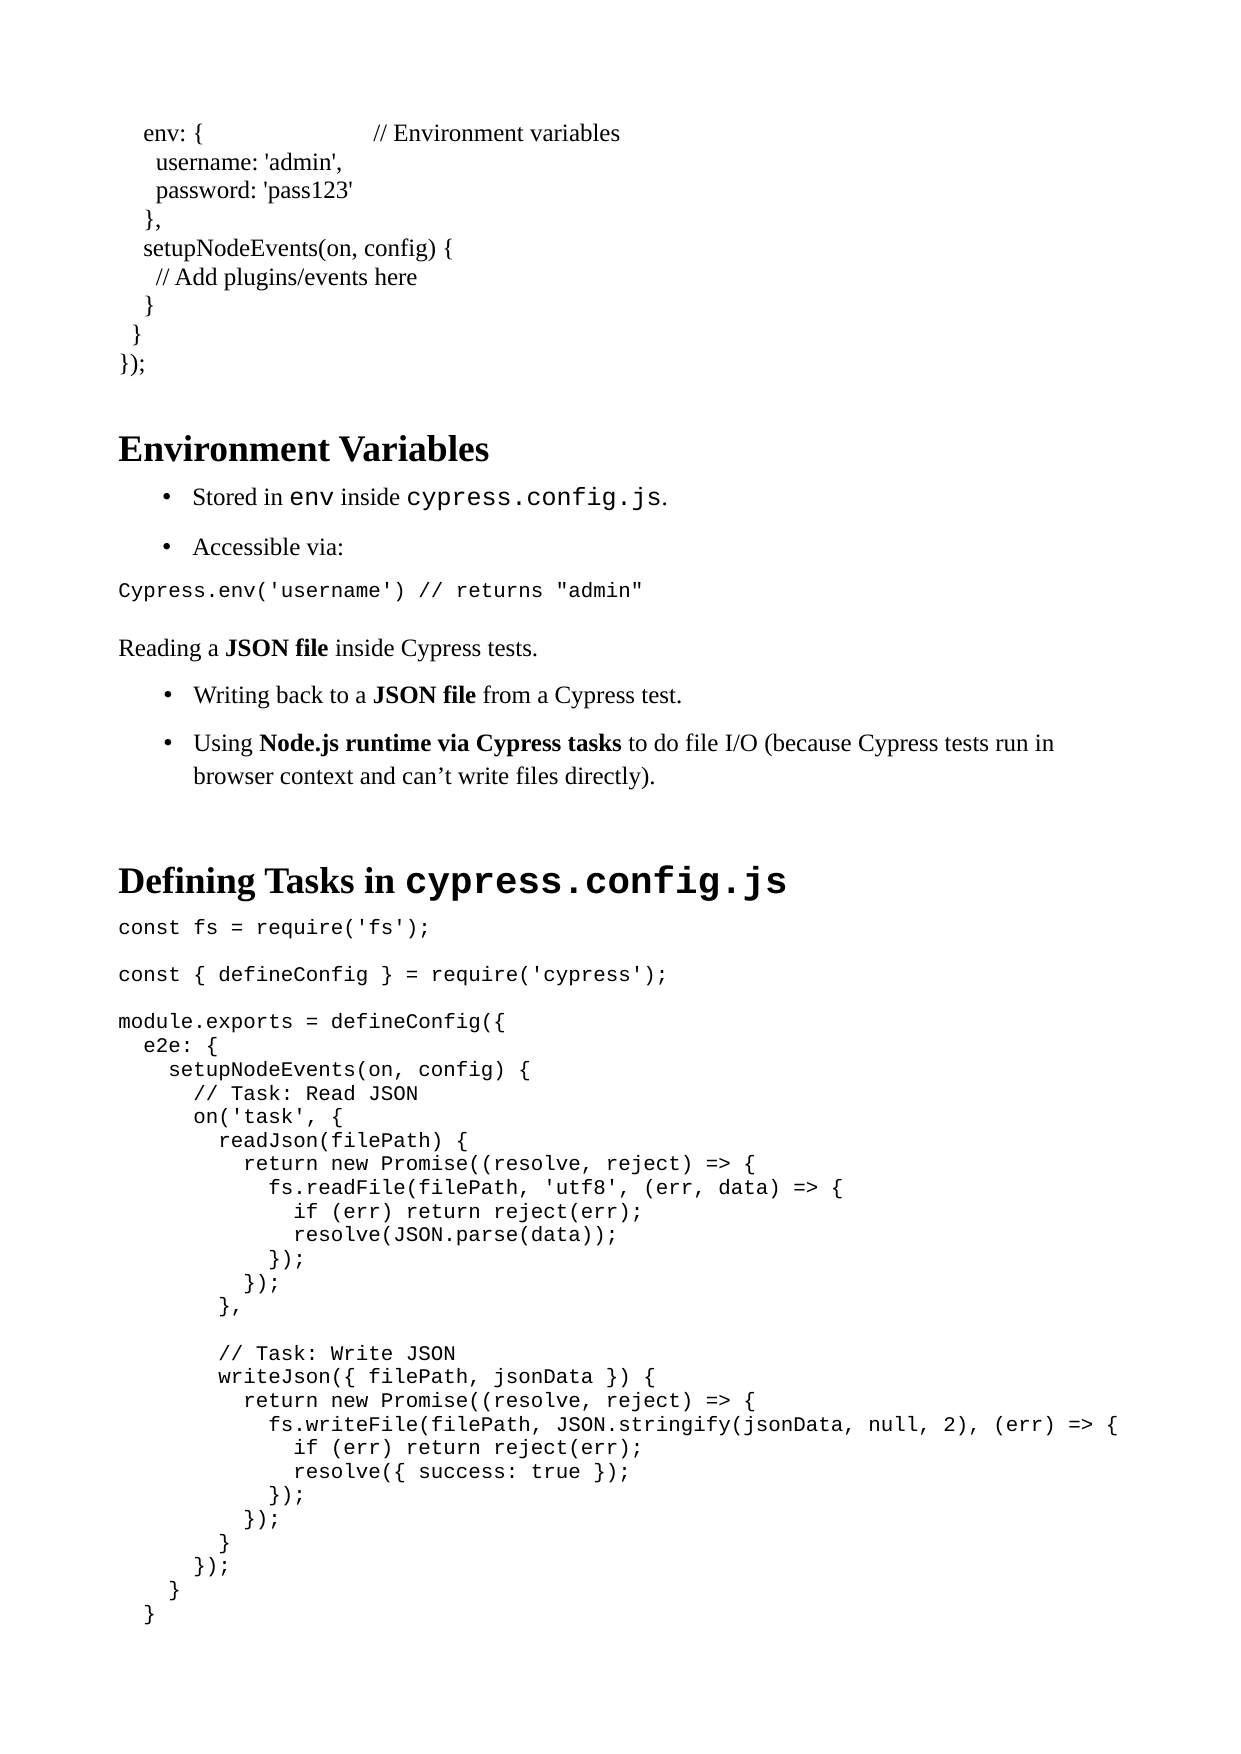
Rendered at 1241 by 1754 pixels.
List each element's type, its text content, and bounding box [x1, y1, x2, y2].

text resolve(JSON.parse(data)); [118, 1224, 1122, 1248]
text e2e: { [118, 1035, 1122, 1059]
list Using Node.js runtime via Cypress tasks to do file I/O (because Cypress tests run in browser context and can’t write files directly). [164, 728, 1122, 790]
list Accessible via: [162, 532, 1122, 561]
text } [118, 319, 1122, 348]
text // Task: Write JSON [118, 1343, 1122, 1366]
text Cypress.env('username') // returns "admin" [118, 580, 1122, 603]
subtitle Environment Variables [118, 426, 1122, 469]
text fs.writeFile(filePath, JSON.stringify(jsonData, null, 2), (err) => { [118, 1413, 1122, 1437]
text const fs = require('fs'); [118, 917, 1122, 941]
text if (err) return reject(err); [118, 1201, 1122, 1224]
text } [118, 1579, 1122, 1603]
text on('task', { [118, 1106, 1122, 1130]
text module.exports = defineConfig({ [118, 1012, 1122, 1035]
text // Task: Read JSON [118, 1082, 1122, 1106]
text }); [118, 348, 1122, 377]
text readJson(filePath) { [118, 1130, 1122, 1153]
text setupNodeEvents(on, config) { [118, 1059, 1122, 1082]
list Stored in env inside cypress.config.js. [162, 482, 1122, 513]
text return new Promise((resolve, reject) => { [118, 1390, 1122, 1413]
text }); [118, 1272, 1122, 1295]
text const { defineConfig } = require('cypress'); [118, 964, 1122, 988]
list Writing back to a JSON file from a Cypress test. [164, 680, 1122, 709]
text fs.readFile(filePath, 'utf8', (err, data) => { [118, 1177, 1122, 1201]
text username: 'admin', [118, 147, 1122, 176]
text } [118, 291, 1122, 319]
text }, [118, 1295, 1122, 1319]
text }); [118, 1484, 1122, 1508]
text // Add plugins/events here [118, 262, 1122, 291]
text if (err) return reject(err); [118, 1437, 1122, 1461]
subtitle Defining Tasks in cypress.config.js [118, 858, 1122, 904]
text Reading a JSON file inside Cypress tests. [118, 633, 1122, 662]
text } [118, 1603, 1122, 1626]
text }); [118, 1248, 1122, 1272]
text return new Promise((resolve, reject) => { [118, 1153, 1122, 1177]
text } [118, 1532, 1122, 1555]
text }, [118, 204, 1122, 233]
text resolve({ success: true }); [118, 1461, 1122, 1484]
text password: 'pass123' [118, 176, 1122, 204]
text env: { // Environment variables [118, 118, 1122, 147]
text }); [118, 1555, 1122, 1579]
text }); [118, 1508, 1122, 1532]
text writeJson({ filePath, jsonData }) { [118, 1366, 1122, 1390]
text setupNodeEvents(on, config) { [118, 233, 1122, 262]
